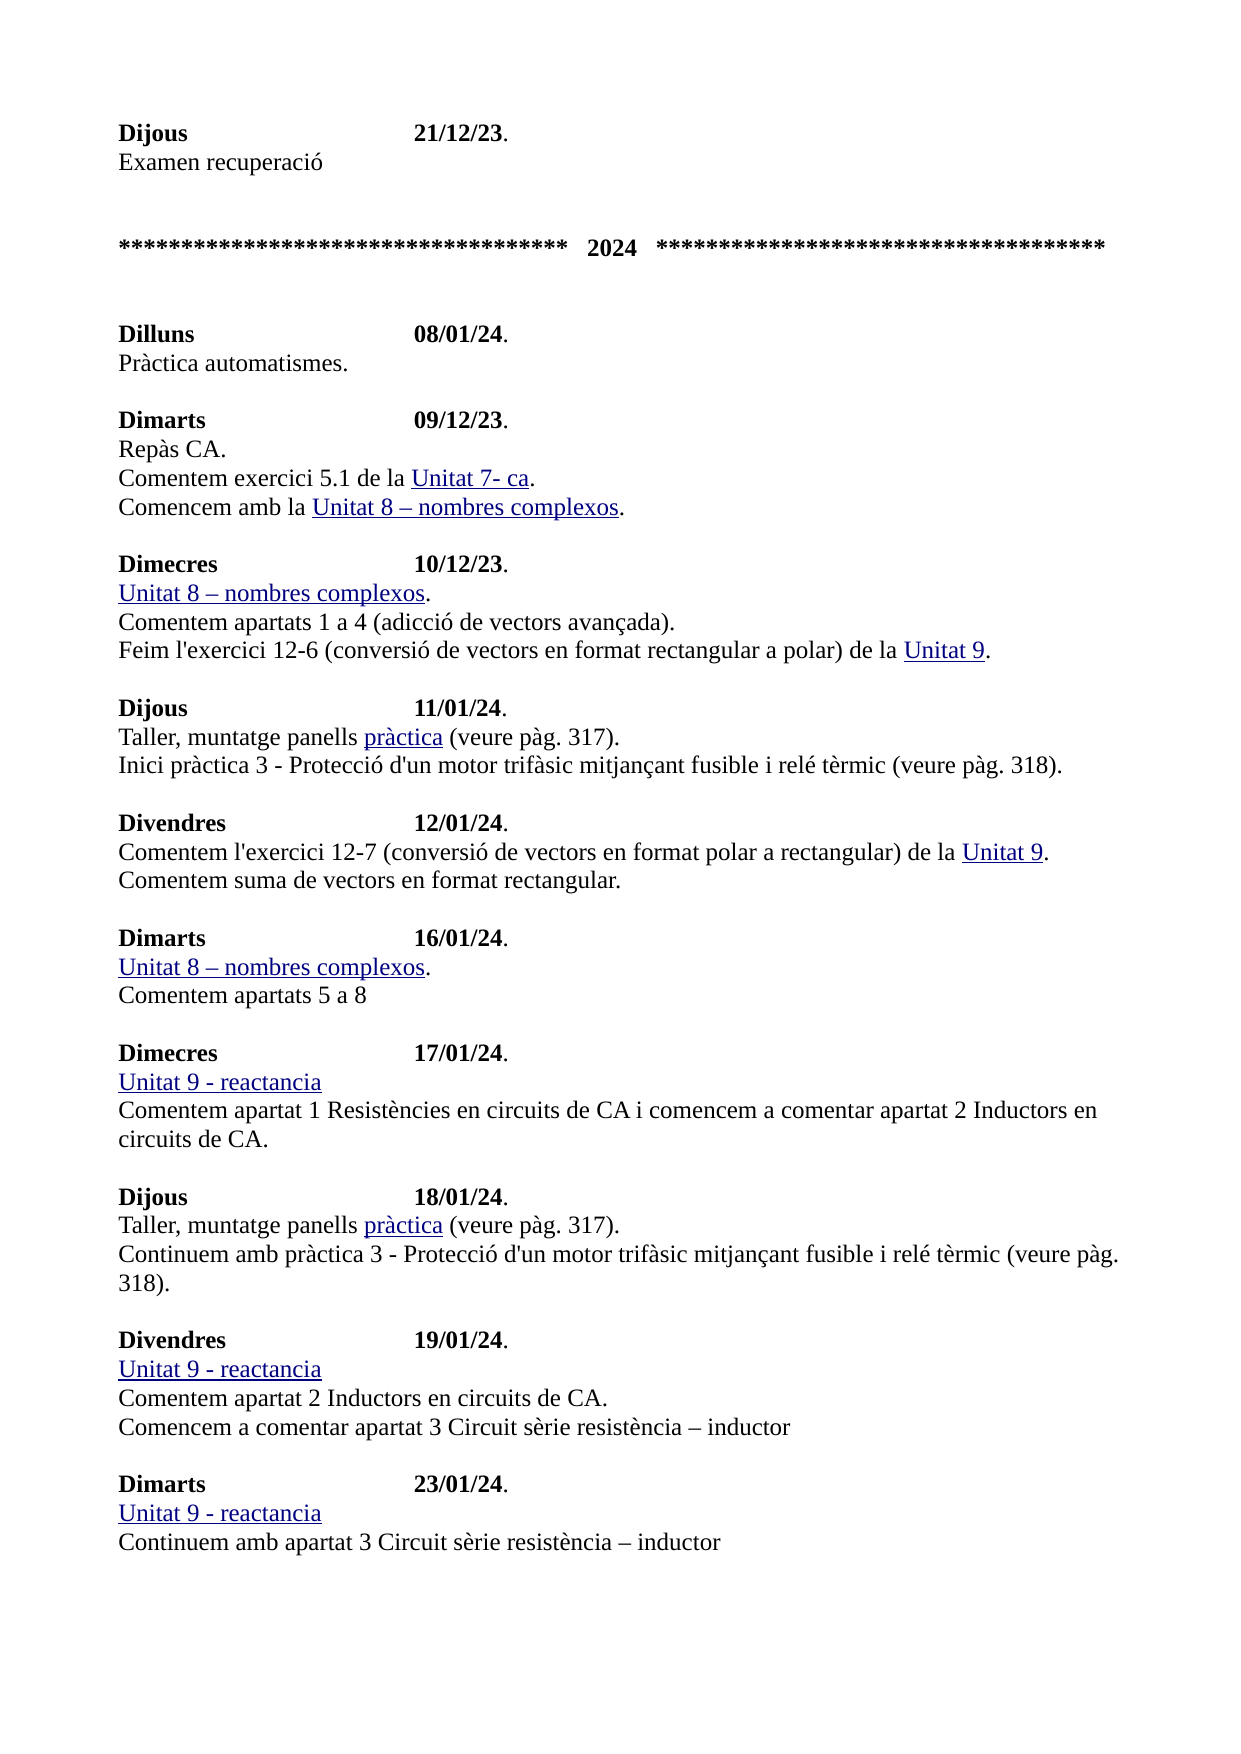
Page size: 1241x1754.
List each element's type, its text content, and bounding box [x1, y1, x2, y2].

text Comentem exercici 5.1 de la Unitat 7- ca. [118, 463, 1122, 492]
text Pràctica automatismes. [118, 348, 1122, 377]
text Dimecres 17/01/24. [118, 1038, 1122, 1067]
text Divendres 12/01/24. [118, 808, 1122, 837]
text Unitat 9 - reactancia [118, 1498, 1122, 1527]
text Comencem a comentar apartat 3 Circuit sèrie resistència – inductor [118, 1412, 1122, 1441]
text Dijous 21/12/23. [118, 118, 1122, 147]
text Inici pràctica 3 - Protecció d'un motor trifàsic mitjançant fusible i relé tèrmic (veure pàg. 318). [118, 751, 1122, 779]
text Taller, muntatge panells pràctica (veure pàg. 317). [118, 722, 1122, 751]
text Divendres 19/01/24. [118, 1326, 1122, 1354]
text Comentem apartats 5 a 8 [118, 981, 1122, 1009]
text Comentem l'exercici 12-7 (conversió de vectors en format polar a rectangular) de la Unitat 9. [118, 837, 1122, 866]
text Taller, muntatge panells pràctica (veure pàg. 317). [118, 1211, 1122, 1239]
text Comencem amb la Unitat 8 – nombres complexos. [118, 492, 1122, 521]
text Continuem amb apartat 3 Circuit sèrie resistència – inductor [118, 1527, 1122, 1556]
text Comentem apartat 2 Inductors en circuits de CA. [118, 1383, 1122, 1412]
text Dimecres 10/12/23. [118, 549, 1122, 578]
text Dimarts 16/01/24. [118, 923, 1122, 952]
text Dimarts 23/01/24. [118, 1469, 1122, 1498]
text Dijous 11/01/24. [118, 693, 1122, 722]
text Unitat 9 - reactancia [118, 1354, 1122, 1383]
text Unitat 9 - reactancia [118, 1067, 1122, 1096]
text Feim l'exercici 12-6 (conversió de vectors en format rectangular a polar) de la Unitat 9. [118, 636, 1122, 664]
text Examen recuperació [118, 147, 1122, 176]
text Repàs CA. [118, 434, 1122, 463]
text Dimarts 09/12/23. [118, 406, 1122, 434]
text ************************************ 2024 ************************************ [118, 233, 1122, 262]
text Comentem apartat 1 Resistències en circuits de CA i comencem a comentar apartat 2 Inductors en circuits de CA. [118, 1096, 1122, 1153]
text Dijous 18/01/24. [118, 1182, 1122, 1211]
text Comentem suma de vectors en format rectangular. [118, 866, 1122, 894]
text Dilluns 08/01/24. [118, 319, 1122, 348]
text Unitat 8 – nombres complexos. [118, 952, 1122, 981]
text Continuem amb pràctica 3 - Protecció d'un motor trifàsic mitjançant fusible i relé tèrmic (veure pàg. 318). [118, 1239, 1122, 1297]
text Unitat 8 – nombres complexos. [118, 578, 1122, 607]
text Comentem apartats 1 a 4 (adicció de vectors avançada). [118, 607, 1122, 636]
